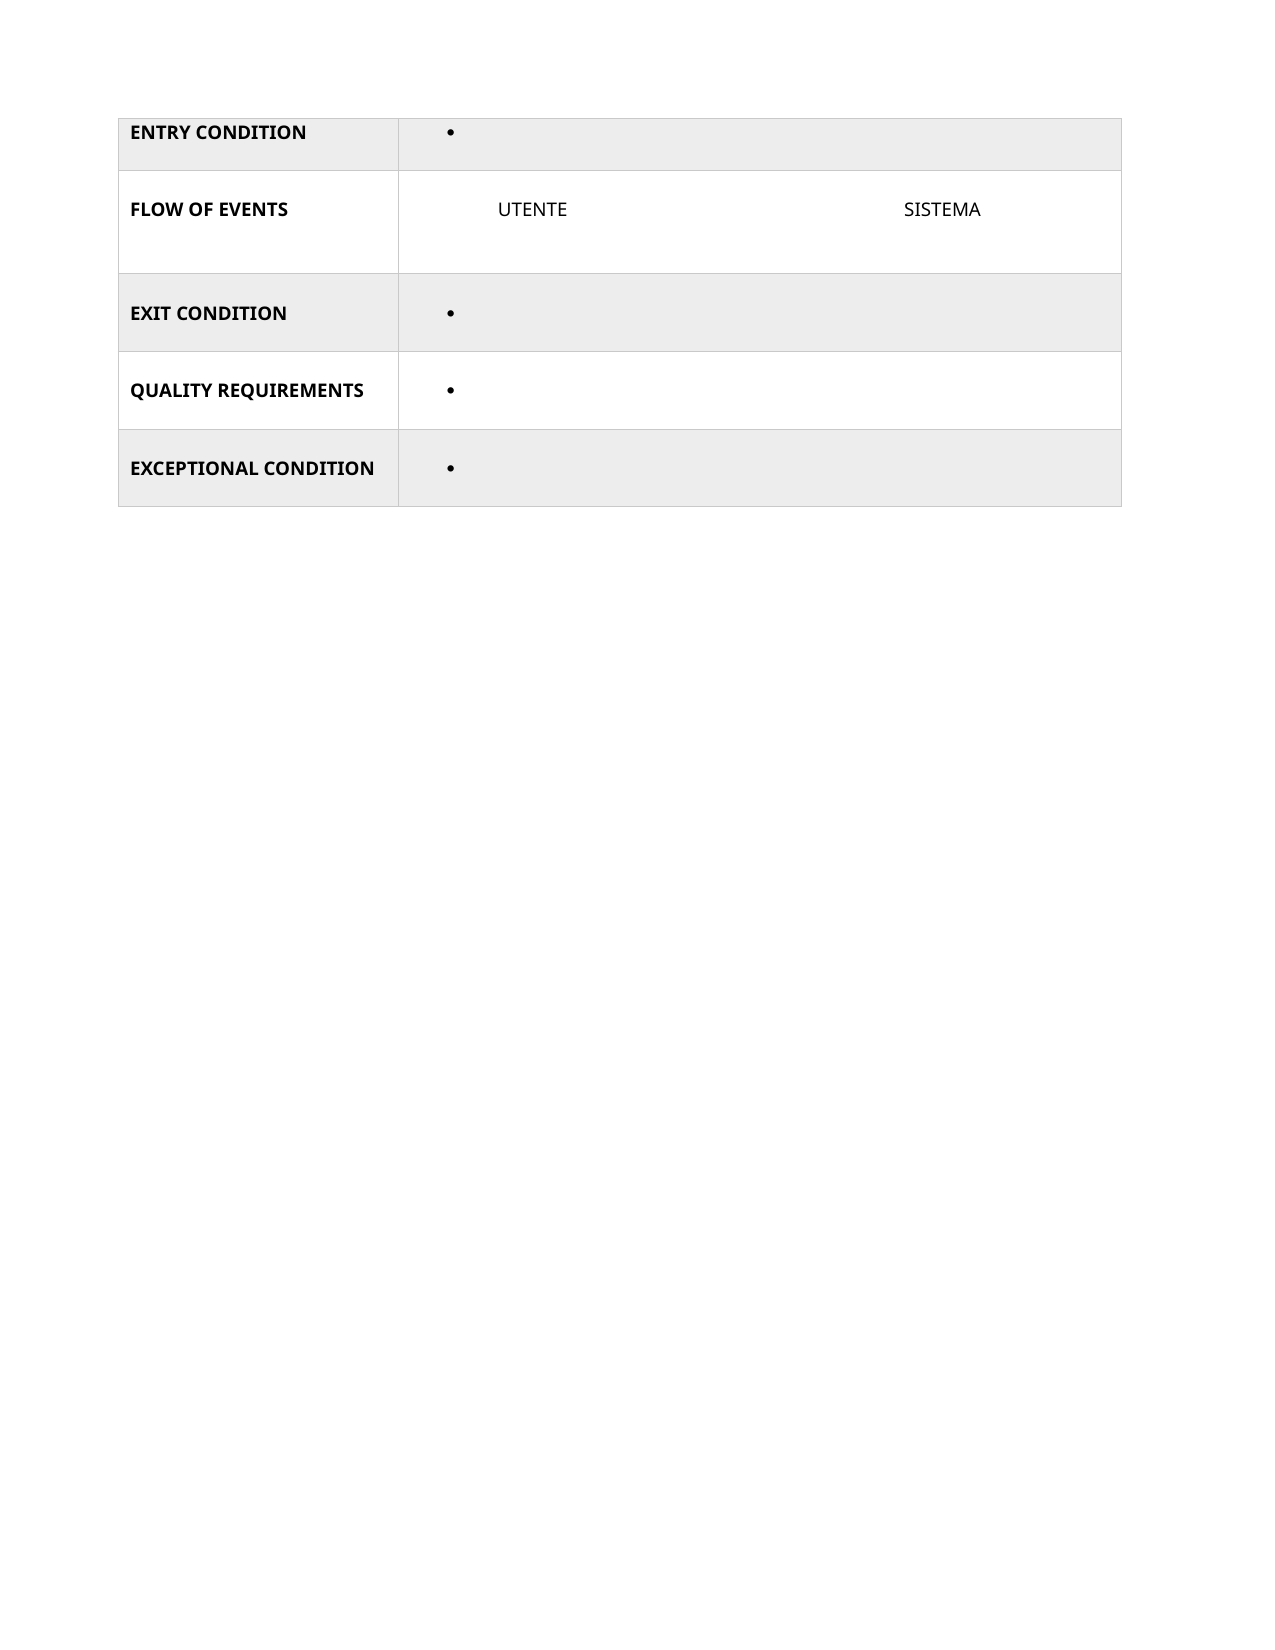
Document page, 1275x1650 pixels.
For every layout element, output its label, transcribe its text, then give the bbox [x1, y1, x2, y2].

table_cell [399, 119, 1121, 170]
table_cell EXIT CONDITION [119, 274, 398, 351]
table_cell EXCEPTIONAL CONDITION [119, 430, 398, 506]
table_cell [399, 352, 1121, 428]
table_cell ENTRY CONDITION [119, 119, 398, 170]
table_cell [399, 274, 1121, 351]
table_cell FLOW OF EVENTS [119, 171, 398, 273]
table_cell QUALITY REQUIREMENTS [119, 352, 398, 428]
table_cell [399, 430, 1121, 506]
table_cell UTENTE SISTEMA [399, 171, 1121, 273]
